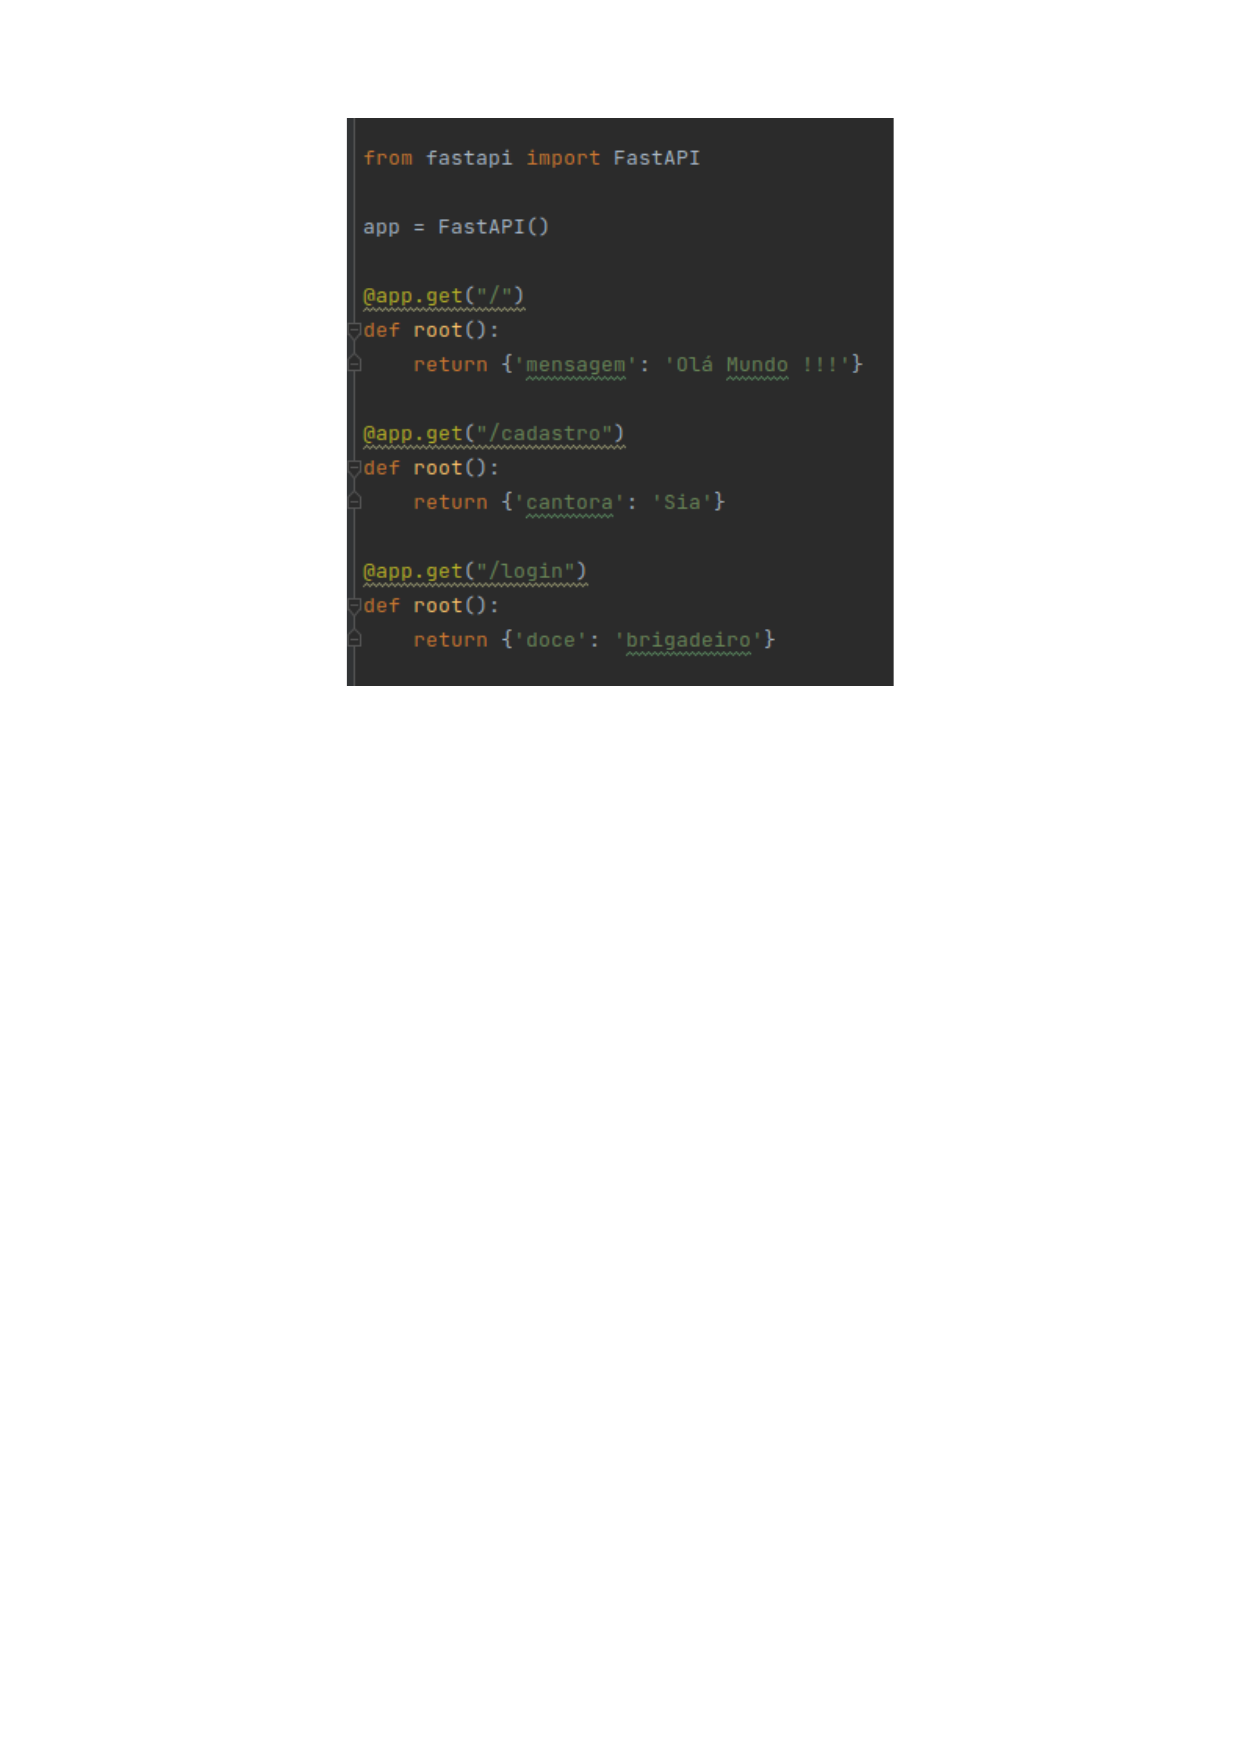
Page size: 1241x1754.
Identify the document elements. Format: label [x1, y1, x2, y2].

picture [346, 118, 894, 686]
